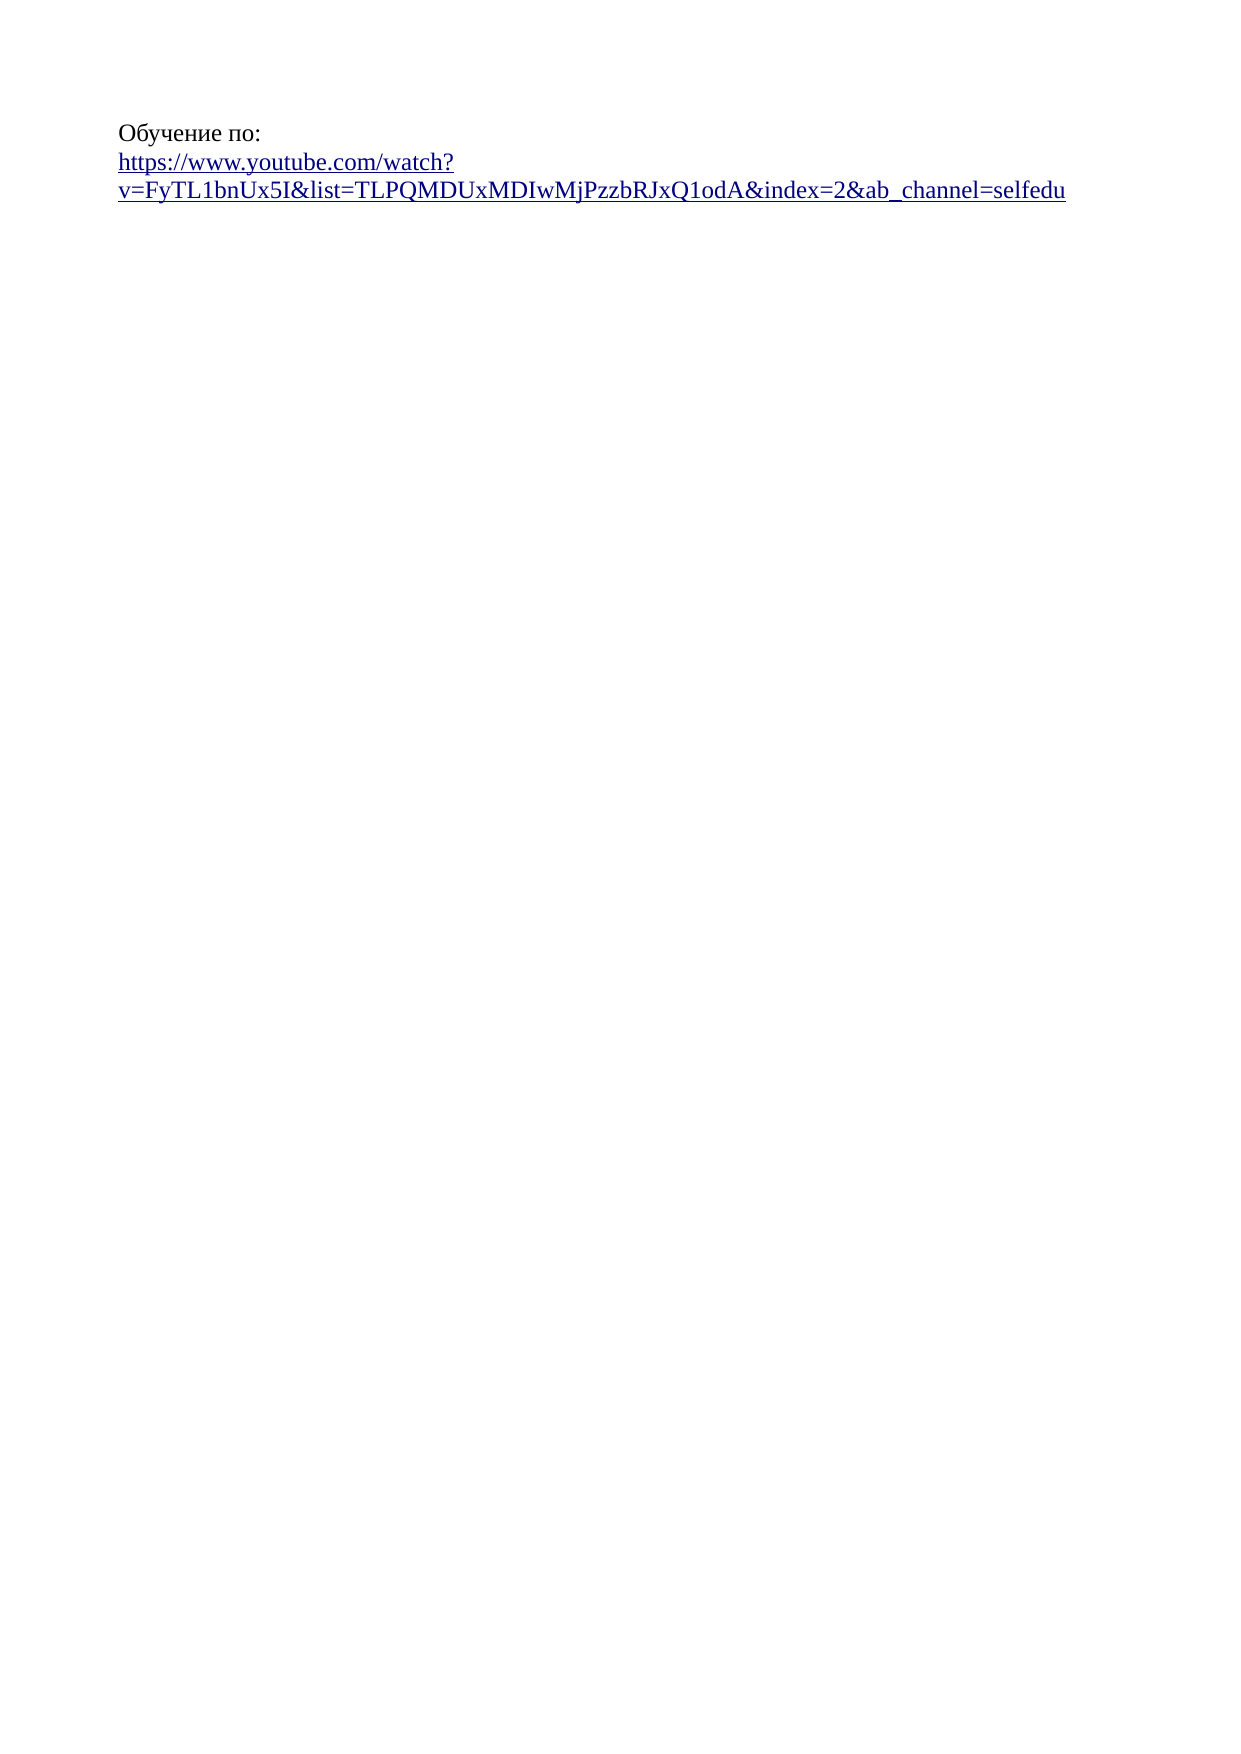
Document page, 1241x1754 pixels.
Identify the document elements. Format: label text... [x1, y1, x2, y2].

text Обучение по: https://www.youtube.com/watch?v=FyTL1bnUx5I&list=TLPQMDUxMDIwMjPzzbRJxQ1odA&index=2&ab_channel=selfedu [118, 118, 1122, 204]
